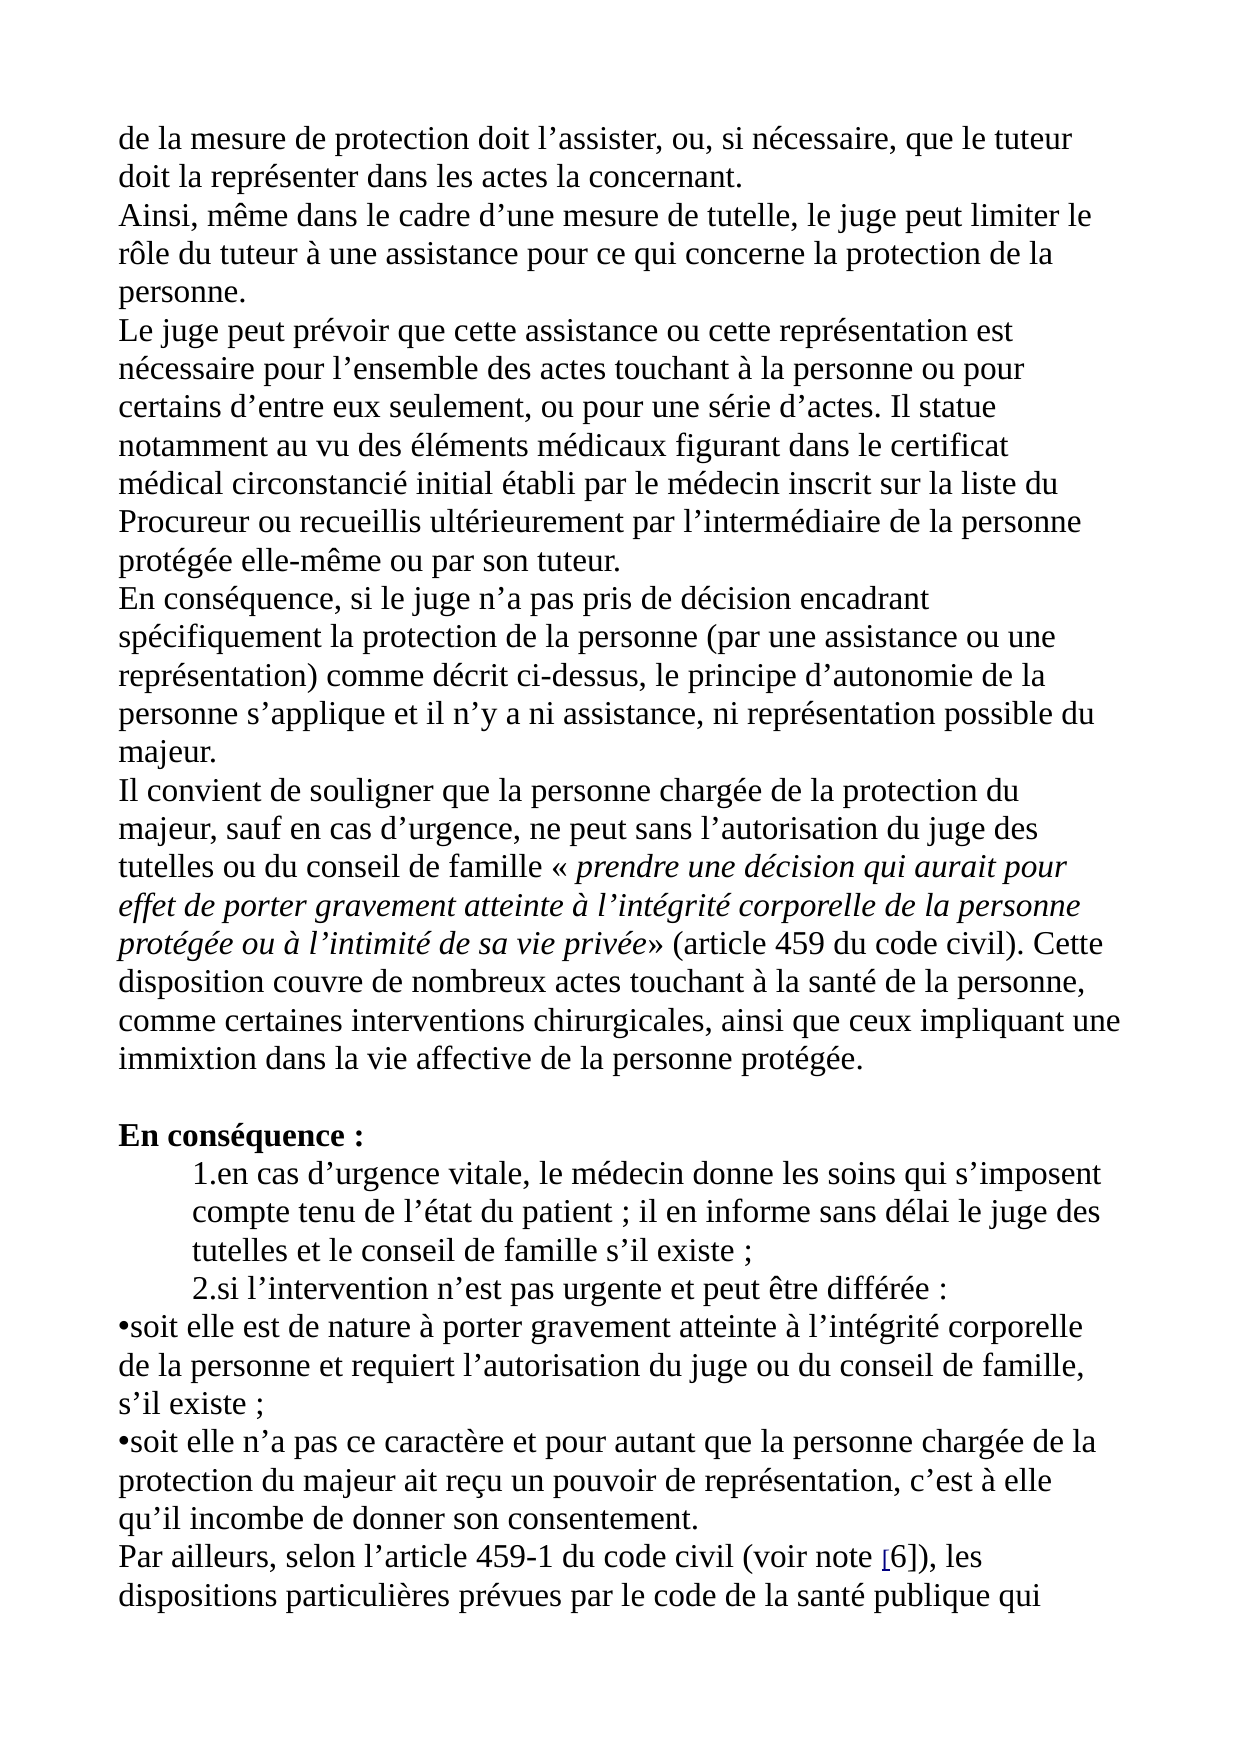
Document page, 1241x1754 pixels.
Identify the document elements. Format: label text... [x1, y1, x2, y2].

list soit elle n’a pas ce caractère et pour autant que la personne chargée de la protection du majeur ait reçu un pouvoir de représentation, c’est à elle qu’il incombe de donner son consentement. [118, 1421, 1122, 1536]
text En conséquence : [118, 1115, 1122, 1153]
list en cas d’urgence vitale, le médecin donne les soins qui s’imposent compte tenu de l’état du patient ; il en informe sans délai le juge des tutelles et le conseil de famille s’il existe ; [118, 1153, 1122, 1268]
text Ainsi, même dans le cadre d’une mesure de tutelle, le juge peut limiter le rôle du tuteur à une assistance pour ce qui concerne la protection de la personne. [118, 195, 1122, 310]
text Le juge peut prévoir que cette assistance ou cette représentation est nécessaire pour l’ensemble des actes touchant à la personne ou pour certains d’entre eux seulement, ou pour une série d’actes. Il statue notamment au vu des éléments médicaux figurant dans le certificat médical circonstancié initial établi par le médecin inscrit sur la liste du Procureur ou recueillis ultérieurement par l’intermédiaire de la personne protégée elle-même ou par son tuteur. [118, 310, 1122, 578]
text Par ailleurs, selon l’article 459-1 du code civil (voir note [6]), les dispositions particulières prévues par le code de la santé publique qui [118, 1536, 1122, 1613]
list soit elle est de nature à porter gravement atteinte à l’intégrité corporelle de la personne et requiert l’autorisation du juge ou du conseil de famille, s’il existe ; [118, 1306, 1122, 1421]
text Il convient de souligner que la personne chargée de la protection du majeur, sauf en cas d’urgence, ne peut sans l’autorisation du juge des tutelles ou du conseil de famille « prendre une décision qui aurait pour effet de porter gravement atteinte à l’intégrité corporelle de la personne protégée ou à l’intimité de sa vie privée» (article 459 du code civil). Cette disposition couvre de nombreux actes touchant à la santé de la personne, comme certaines interventions chirurgicales, ainsi que ceux impliquant une immixtion dans la vie affective de la personne protégée. [118, 770, 1122, 1076]
text de la mesure de protection doit l’assister, ou, si nécessaire, que le tuteur doit la représenter dans les actes la concernant. [118, 118, 1122, 195]
list si l’intervention n’est pas urgente et peut être différée : [118, 1268, 1122, 1306]
text En conséquence, si le juge n’a pas pris de décision encadrant spécifiquement la protection de la personne (par une assistance ou une représentation) comme décrit ci-dessus, le principe d’autonomie de la personne s’applique et il n’y a ni assistance, ni représentation possible du majeur. [118, 578, 1122, 770]
